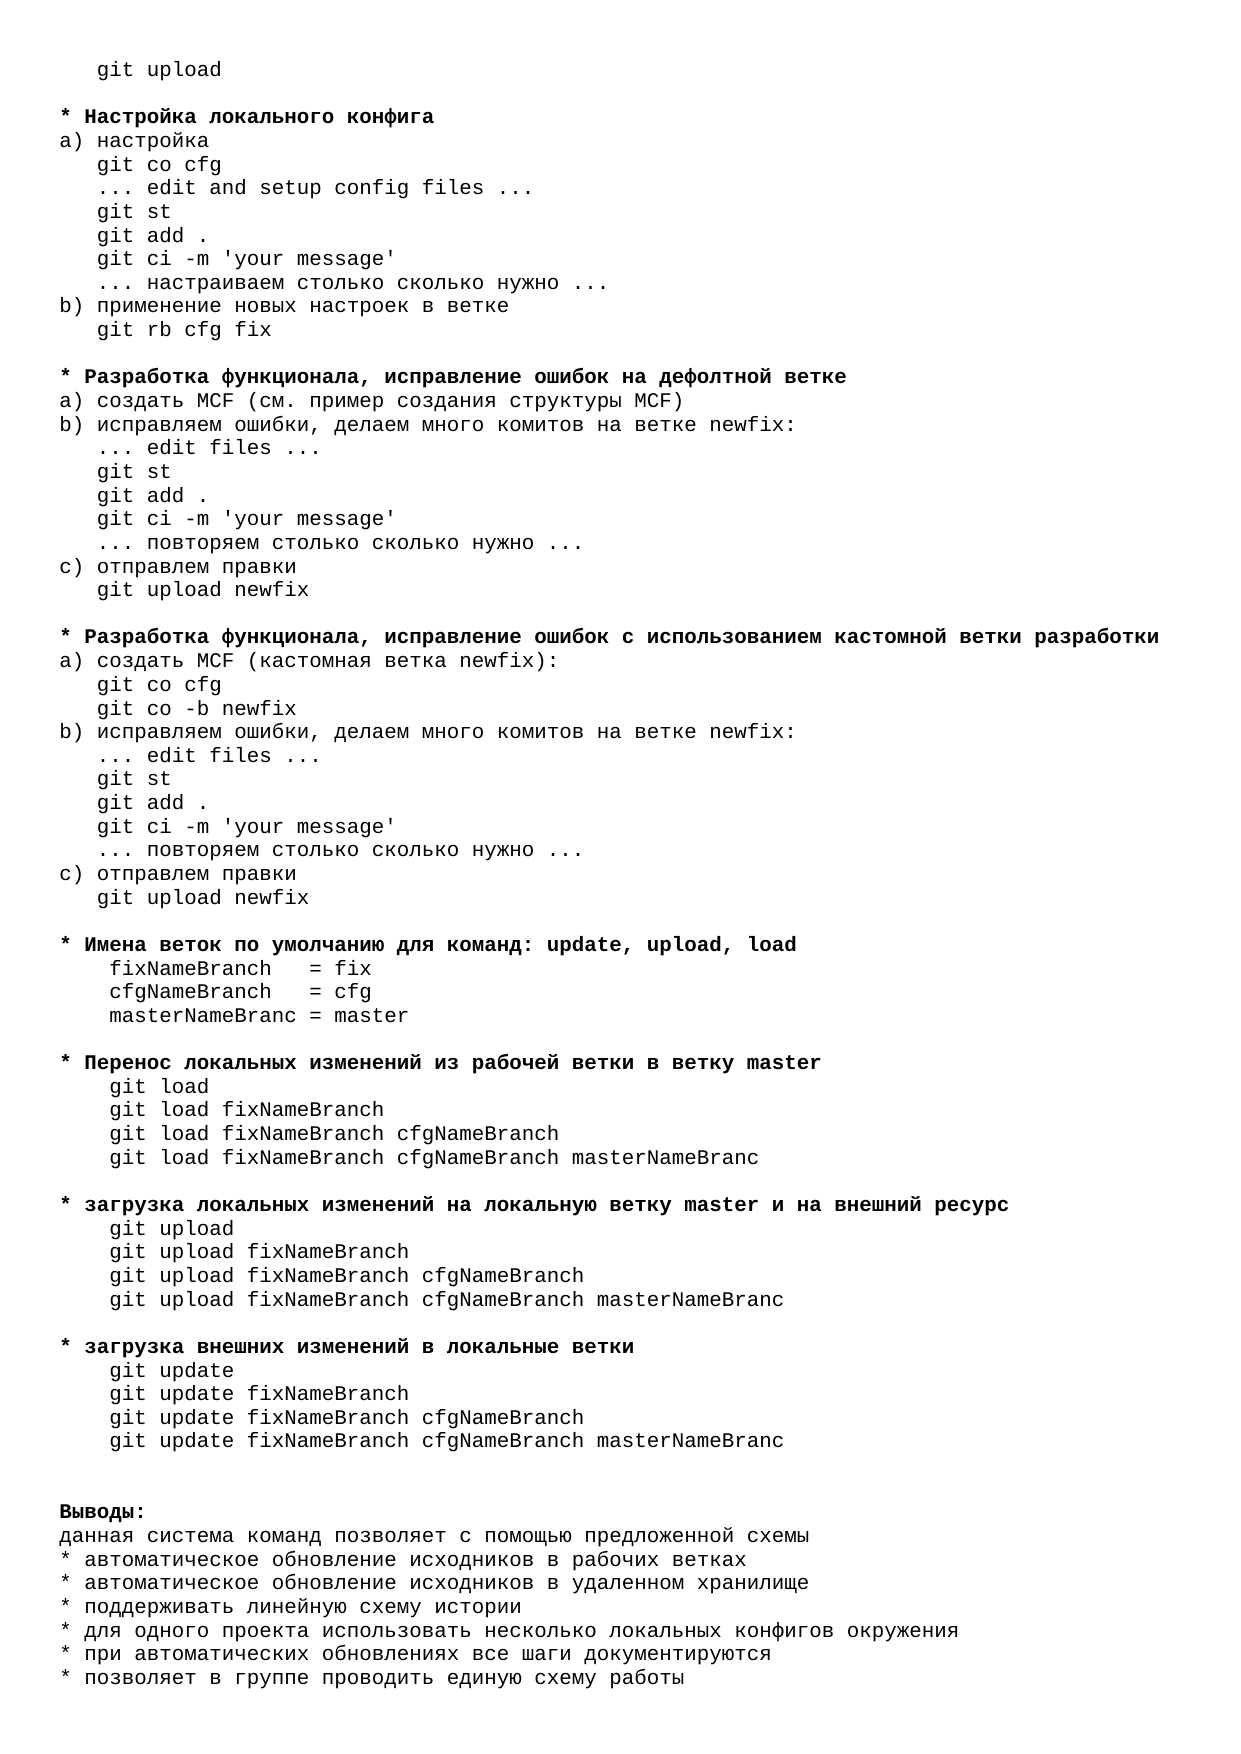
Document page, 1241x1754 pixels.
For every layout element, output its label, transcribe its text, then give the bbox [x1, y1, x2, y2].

text c) отправлем правки [59, 556, 1181, 579]
text git st [59, 461, 1181, 485]
text git add . [59, 224, 1181, 248]
text git upload fixNameBranch cfgNameBranch masterNameBranc [59, 1289, 1181, 1312]
text git upload [59, 59, 1181, 83]
text git update fixNameBranch [59, 1383, 1181, 1407]
text fixNameBranch = fix [59, 958, 1181, 981]
text git ci -m 'your message' [59, 248, 1181, 272]
text git upload fixNameBranch cfgNameBranch [59, 1265, 1181, 1289]
text данная система команд позволяет с помощью предложенной схемы [59, 1525, 1181, 1549]
text git st [59, 768, 1181, 792]
text git load fixNameBranch [59, 1099, 1181, 1123]
text b) применение новых настроек в ветке [59, 296, 1181, 319]
text * загрузка внешних изменений в локальные ветки [59, 1336, 1181, 1359]
text git st [59, 201, 1181, 224]
text git co -b newfix [59, 697, 1181, 721]
text a) создать MCF (см. пример создания структуры MCF) [59, 390, 1181, 414]
text git rb cfg fix [59, 319, 1181, 343]
text * Разработка функционала, исправление ошибок на дефолтной ветке [59, 366, 1181, 390]
text git upload newfix [59, 887, 1181, 910]
text masterNameBranc = master [59, 1005, 1181, 1028]
text b) исправляем ошибки, делаем много комитов на ветке newfix: [59, 414, 1181, 437]
text * Настройка локального конфига [59, 106, 1181, 130]
text git co cfg [59, 154, 1181, 177]
text * Имена веток по умолчанию для команд: update, upload, load [59, 934, 1181, 958]
text * автоматическое обновление исходников в рабочих ветках [59, 1549, 1181, 1572]
text * при автоматических обновлениях все шаги документируются [59, 1643, 1181, 1667]
text git upload [59, 1218, 1181, 1241]
text ... edit and setup config files ... [59, 177, 1181, 201]
text git load [59, 1076, 1181, 1099]
text a) создать MCF (кастомная ветка newfix): [59, 650, 1181, 674]
text git update fixNameBranch cfgNameBranch [59, 1407, 1181, 1431]
text * Разработка функционала, исправление ошибок с использованием кастомной ветки разработки [59, 627, 1181, 650]
text a) настройка [59, 130, 1181, 154]
text ... edit files ... [59, 437, 1181, 461]
text * позволяет в группе проводить единую схему работы [59, 1667, 1181, 1691]
text git update fixNameBranch cfgNameBranch masterNameBranc [59, 1431, 1181, 1454]
text git update [59, 1359, 1181, 1383]
text git co cfg [59, 674, 1181, 697]
text * Перенос локальных изменений из рабочей ветки в ветку master [59, 1052, 1181, 1076]
text c) отправлем правки [59, 863, 1181, 887]
text git ci -m 'your message' [59, 816, 1181, 839]
text ... edit files ... [59, 745, 1181, 768]
text git upload newfix [59, 579, 1181, 603]
text ... повторяем столько сколько нужно ... [59, 839, 1181, 863]
text git upload fixNameBranch [59, 1241, 1181, 1265]
text * для одного проекта использовать несколько локальных конфигов окружения [59, 1620, 1181, 1643]
text git add . [59, 485, 1181, 508]
text git add . [59, 792, 1181, 816]
text * загрузка локальных изменений на локальную ветку master и на внешний ресурс [59, 1194, 1181, 1218]
text Выводы: [59, 1501, 1181, 1525]
text * автоматическое обновление исходников в удаленном хранилище [59, 1572, 1181, 1596]
text ... повторяем столько сколько нужно ... [59, 532, 1181, 556]
text git load fixNameBranch cfgNameBranch masterNameBranc [59, 1147, 1181, 1170]
text ... настраиваем столько сколько нужно ... [59, 272, 1181, 296]
text git ci -m 'your message' [59, 508, 1181, 532]
text cfgNameBranch = cfg [59, 981, 1181, 1005]
text b) исправляем ошибки, делаем много комитов на ветке newfix: [59, 721, 1181, 745]
text git load fixNameBranch cfgNameBranch [59, 1123, 1181, 1147]
text * поддерживать линейную схему истории [59, 1596, 1181, 1620]
